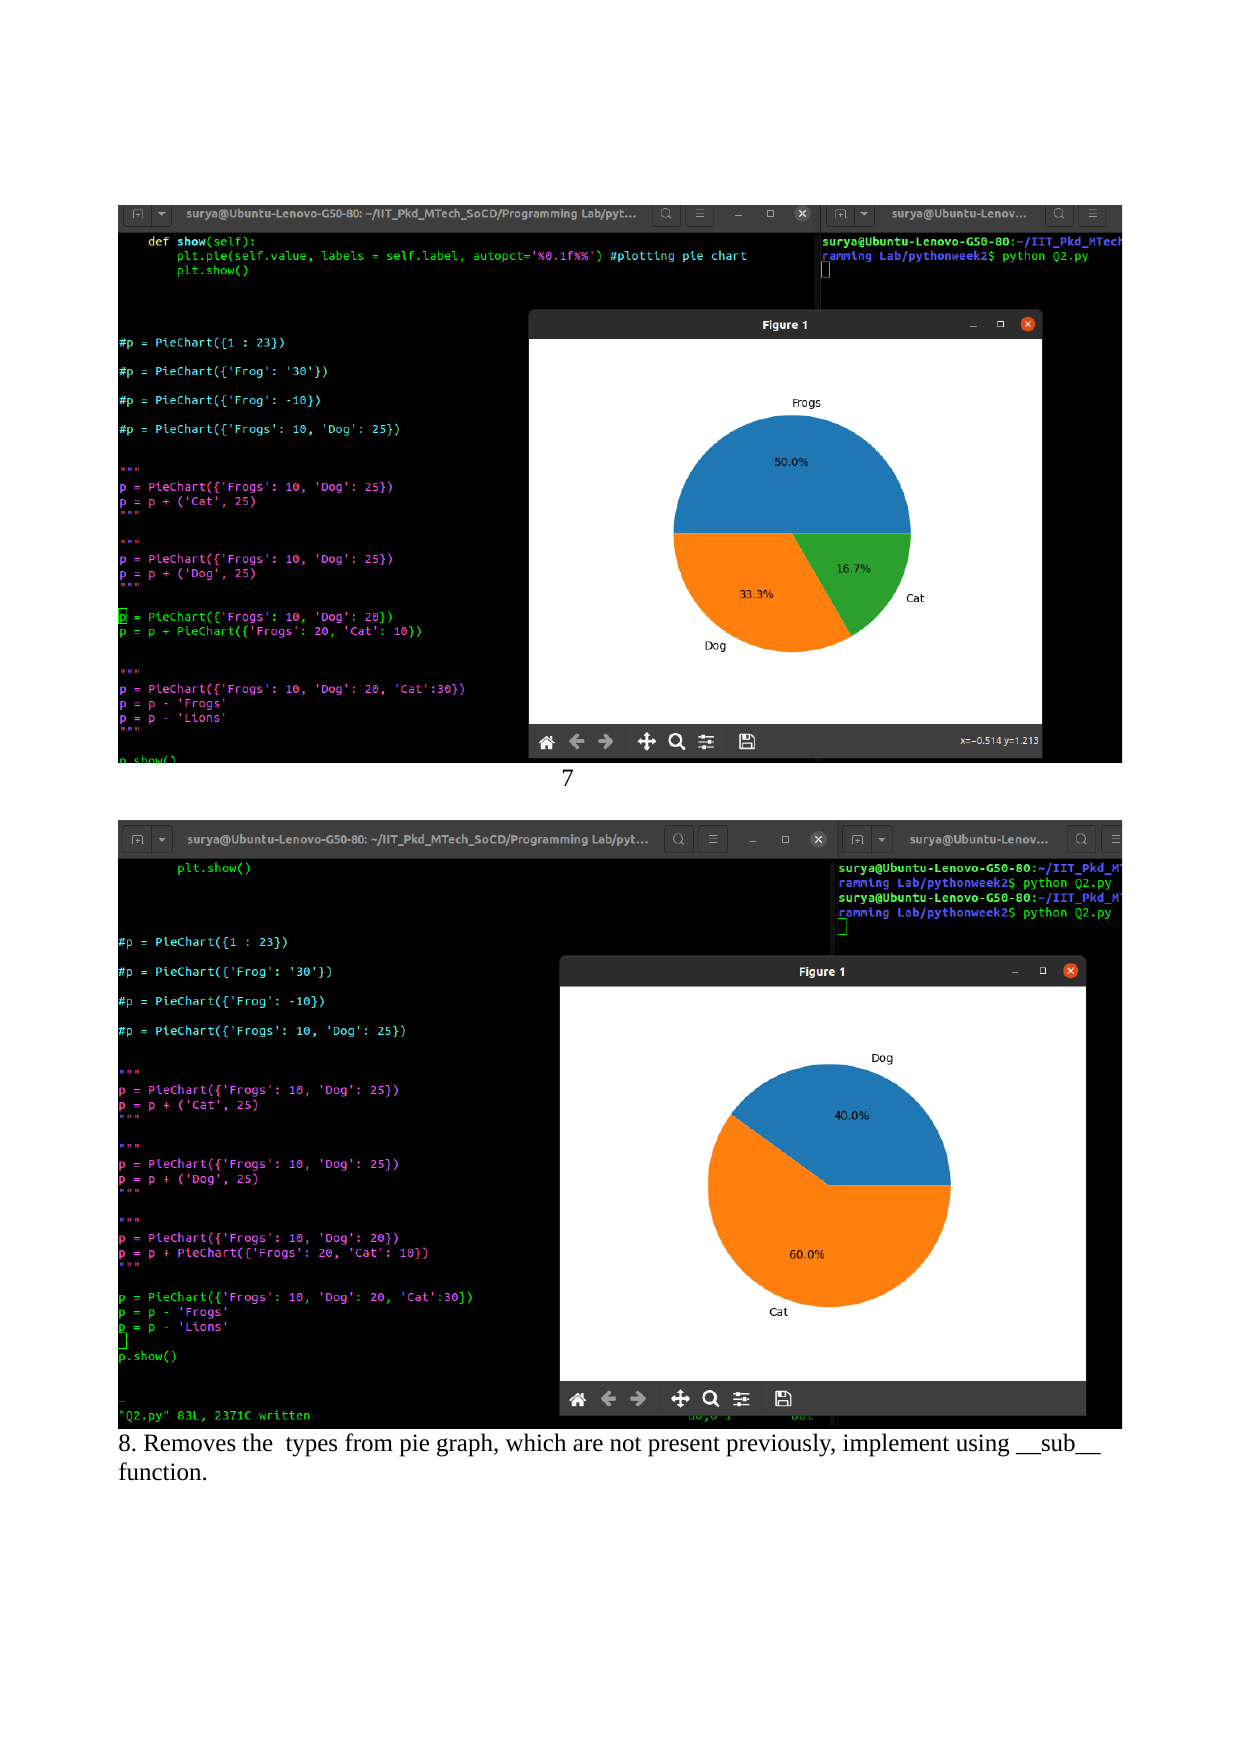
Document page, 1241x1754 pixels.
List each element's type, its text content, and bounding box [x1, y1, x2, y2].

picture [118, 205, 1123, 763]
text 7 [118, 763, 1122, 791]
picture [118, 820, 1123, 1429]
text 8. Removes the types from pie graph, which are not present previously, implement using __sub__ function. [118, 1429, 1122, 1486]
